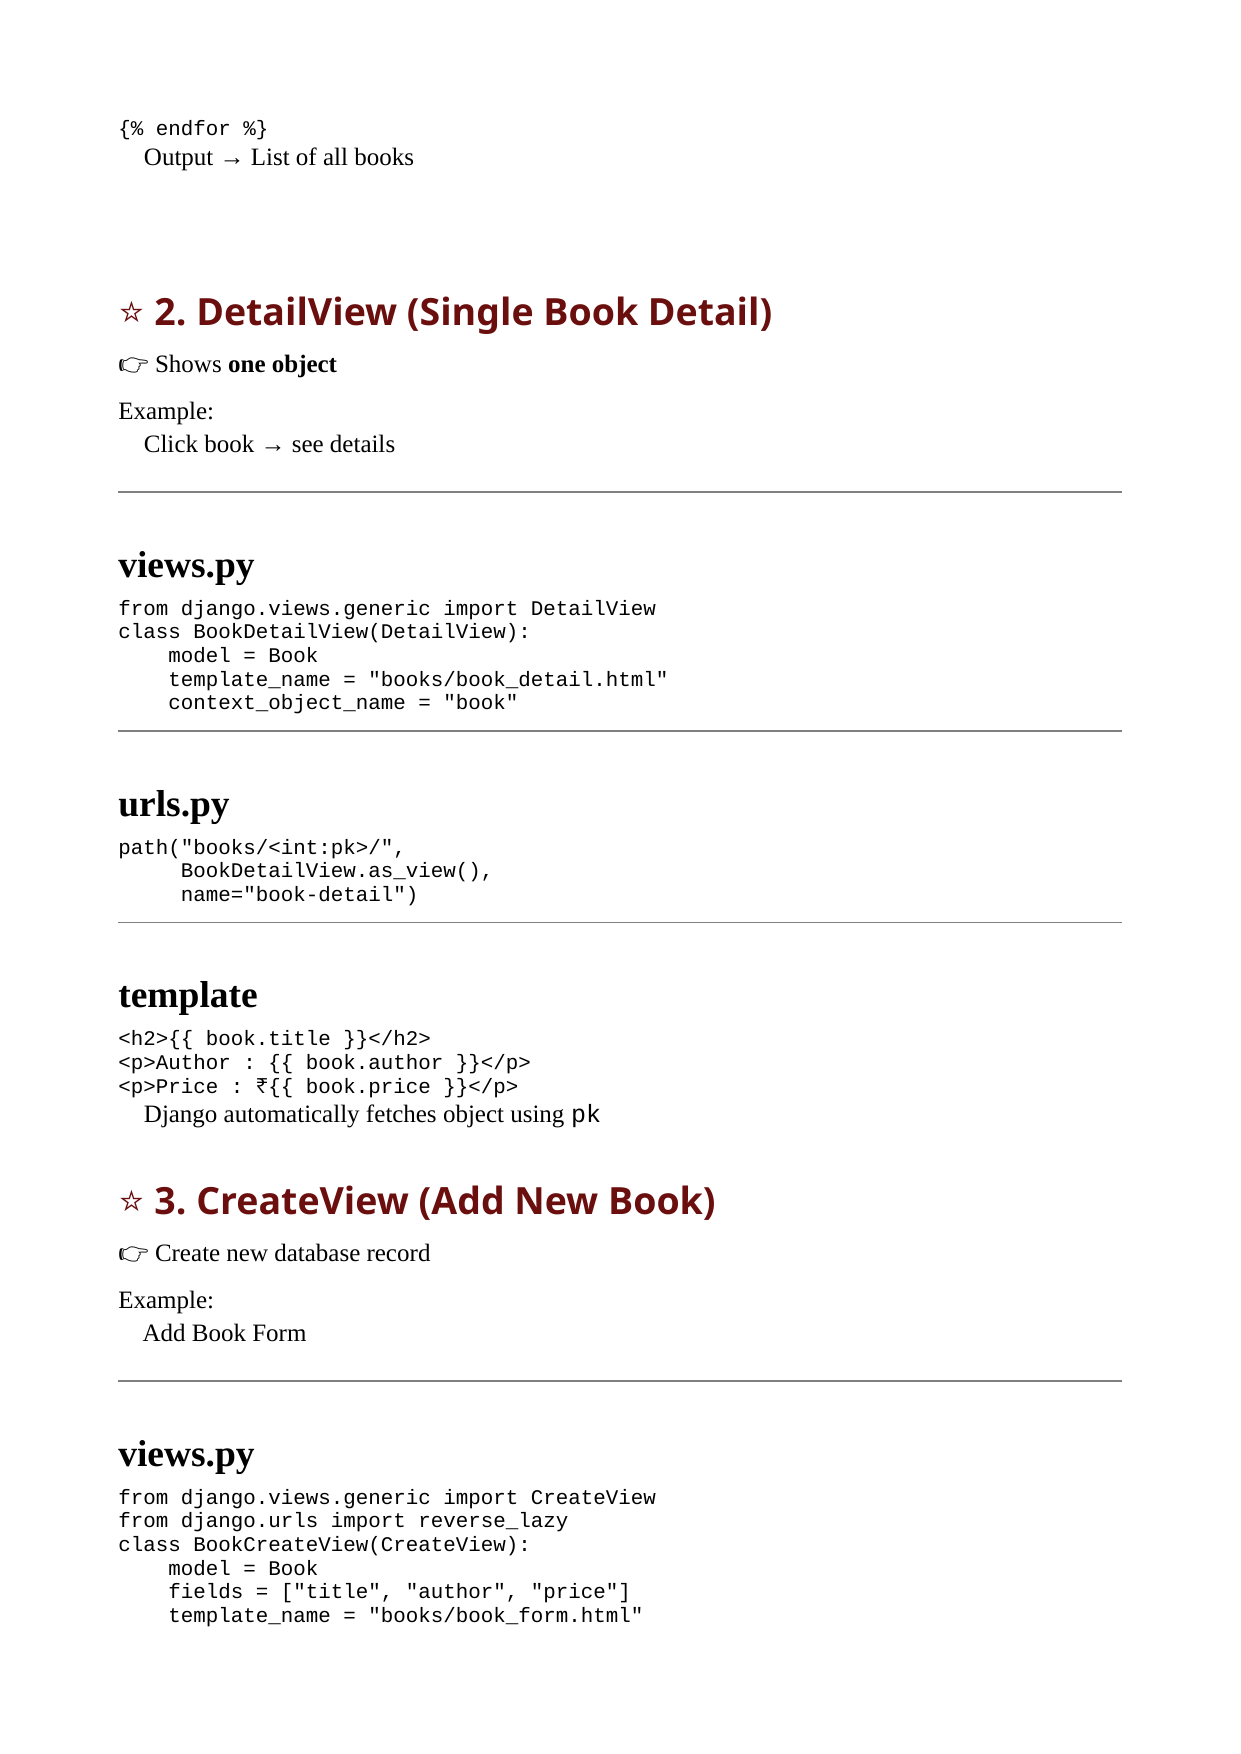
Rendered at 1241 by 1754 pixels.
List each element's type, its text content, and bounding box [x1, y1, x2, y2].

text context_object_name = "book" [118, 692, 1122, 716]
subtitle views.py [118, 1431, 1122, 1474]
subtitle views.py [118, 542, 1122, 585]
text <p>Author : {{ book.author }}</p> [118, 1052, 1122, 1076]
text Example: 📖 Click book → see details [118, 396, 1122, 458]
text from django.views.generic import DetailView [118, 598, 1122, 621]
subtitle template [118, 973, 1122, 1016]
text template_name = "books/book_detail.html" [118, 669, 1122, 692]
text name="book-detail") [118, 884, 1122, 908]
text 👉 Create new database record [118, 1238, 1122, 1267]
text template_name = "books/book_form.html" [118, 1605, 1122, 1629]
text <p>Price : ₹{{ book.price }}</p> [118, 1076, 1122, 1099]
text class BookDetailView(DetailView): [118, 621, 1122, 645]
text model = Book [118, 1558, 1122, 1581]
text from django.urls import reverse_lazy [118, 1511, 1122, 1534]
text class BookCreateView(CreateView): [118, 1534, 1122, 1558]
text ✅ Django automatically fetches object using pk [118, 1099, 1122, 1130]
text path("books/<int:pk>/", [118, 837, 1122, 860]
text model = Book [118, 645, 1122, 669]
text Example: ➕ Add Book Form [118, 1286, 1122, 1347]
text fields = ["title", "author", "price"] [118, 1581, 1122, 1605]
subtitle urls.py [118, 781, 1122, 824]
text 👉 Shows one object [118, 349, 1122, 378]
text from django.views.generic import CreateView [118, 1487, 1122, 1511]
text <h2>{{ book.title }}</h2> [118, 1028, 1122, 1052]
text BookDetailView.as_view(), [118, 860, 1122, 884]
subtitle ⭐ 3. CreateView (Add New Book) [118, 1174, 1122, 1225]
text {% endfor %} [118, 118, 1122, 142]
text ✅ Output → List of all books [118, 142, 1122, 171]
subtitle ⭐ 2. DetailView (Single Book Detail) [118, 285, 1122, 336]
